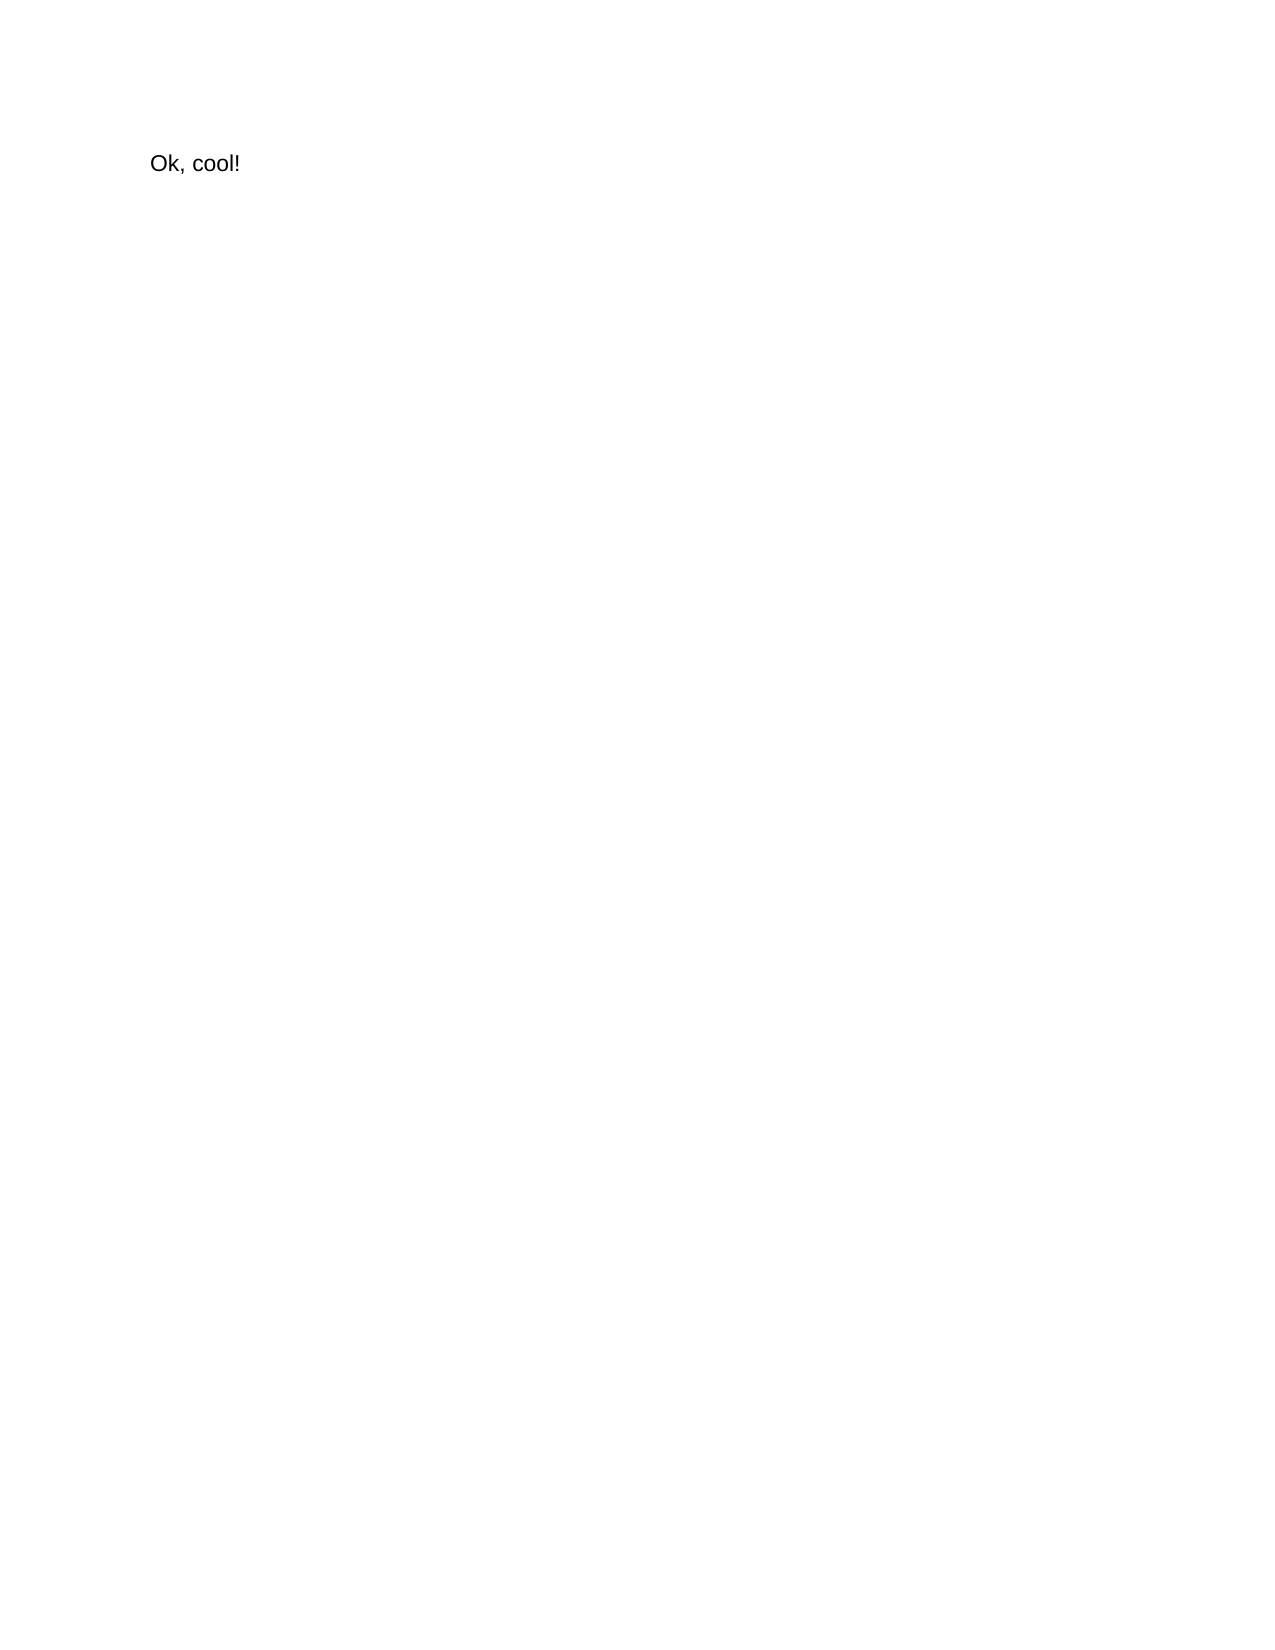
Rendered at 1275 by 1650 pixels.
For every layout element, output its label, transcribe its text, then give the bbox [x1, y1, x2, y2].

text Ok, cool! [150, 150, 1125, 176]
